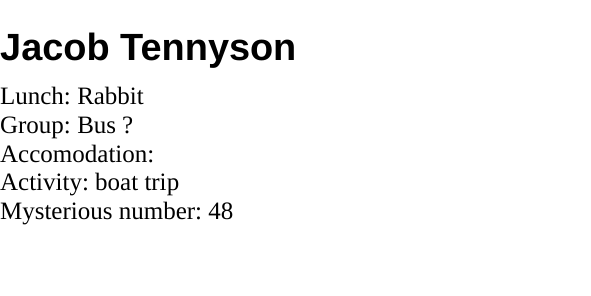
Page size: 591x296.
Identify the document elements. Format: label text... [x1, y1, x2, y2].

text Group: Bus ? [0, 110, 591, 139]
text Accomodation: [0, 139, 591, 167]
text Activity: boat trip [0, 167, 591, 196]
text Mysterious number: 48 [0, 196, 591, 225]
text Lunch: Rabbit [0, 81, 591, 110]
subtitle Jacob Tennyson [0, 25, 591, 69]
